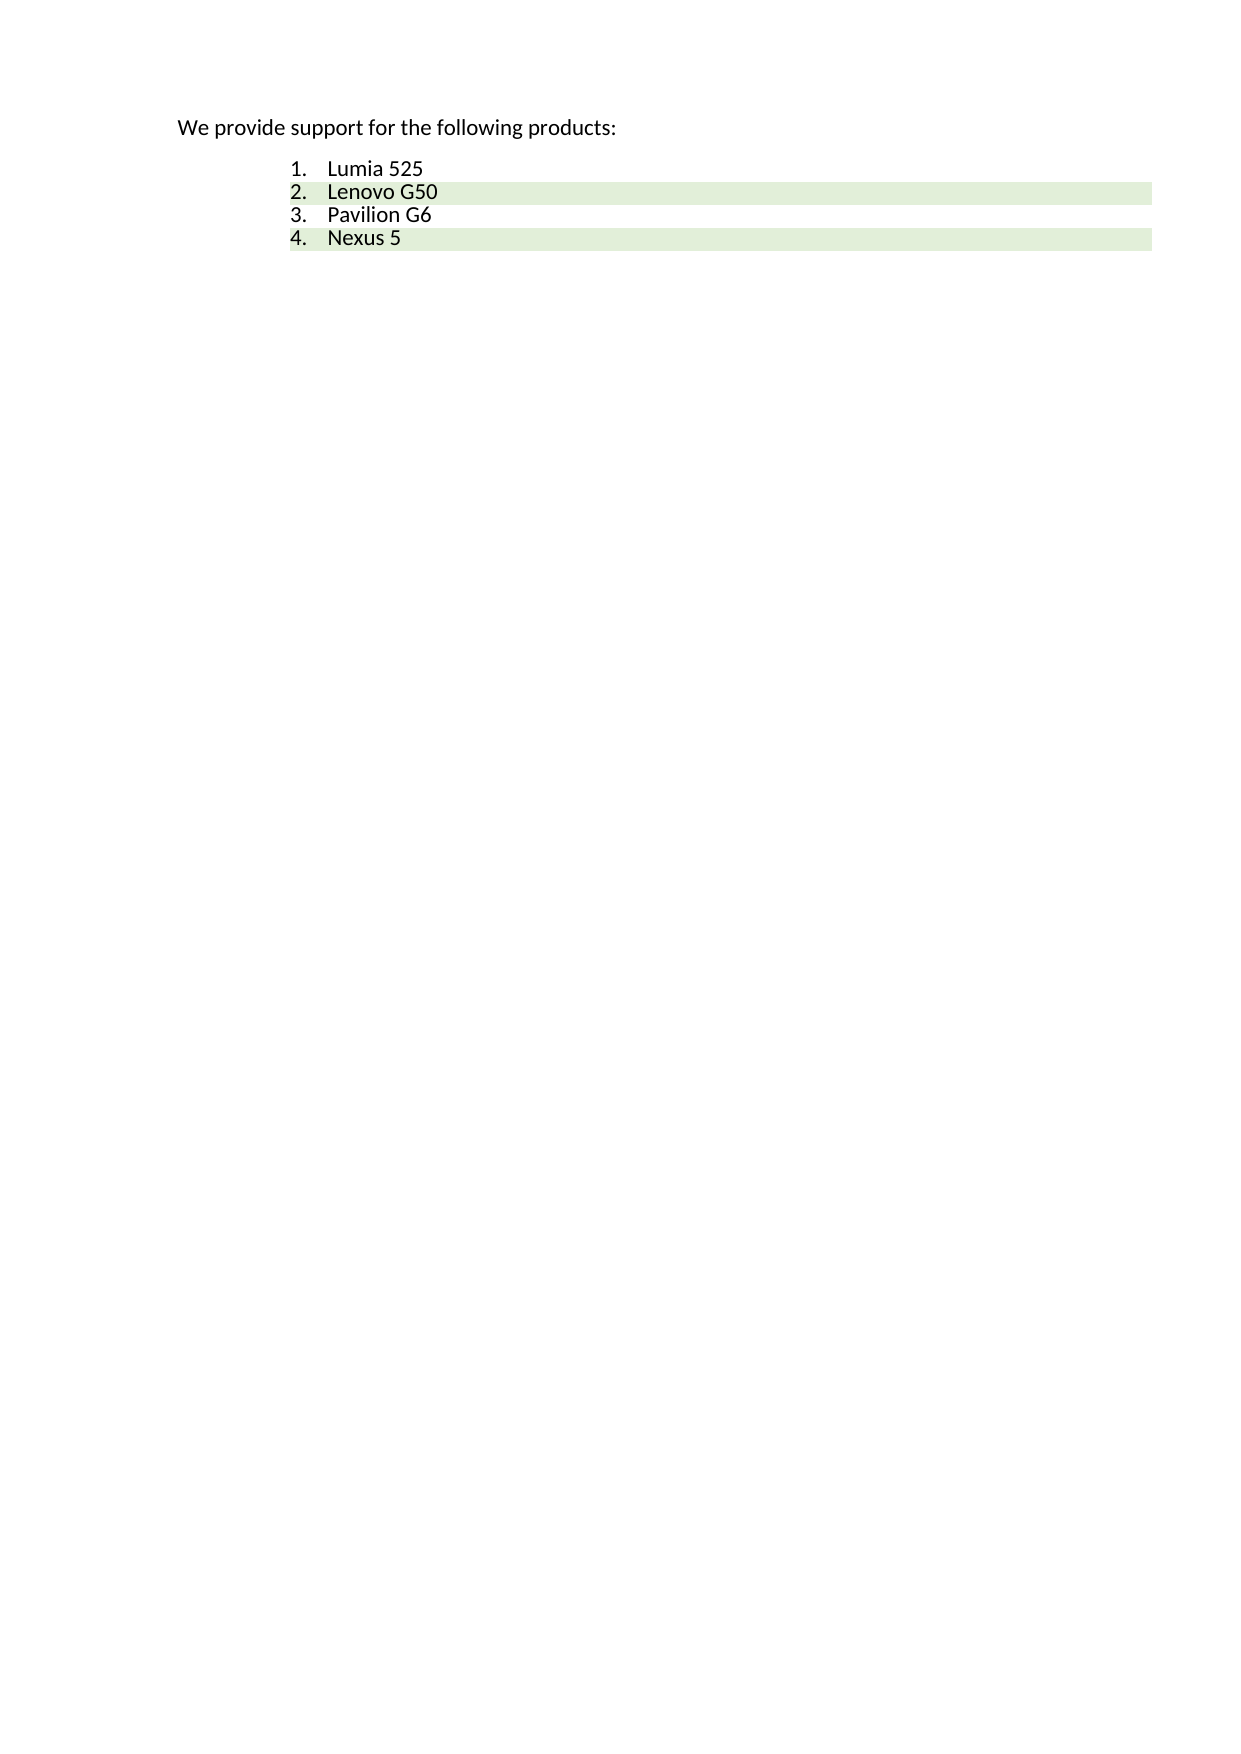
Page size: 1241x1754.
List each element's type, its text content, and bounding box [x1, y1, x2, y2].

list Lumia 525 [290, 159, 1152, 182]
list Pavilion G6 [290, 205, 1152, 228]
text We provide support for the following products: [177, 118, 1152, 141]
list Nexus 5 [290, 228, 1152, 251]
list Lenovo G50 [290, 182, 1152, 205]
